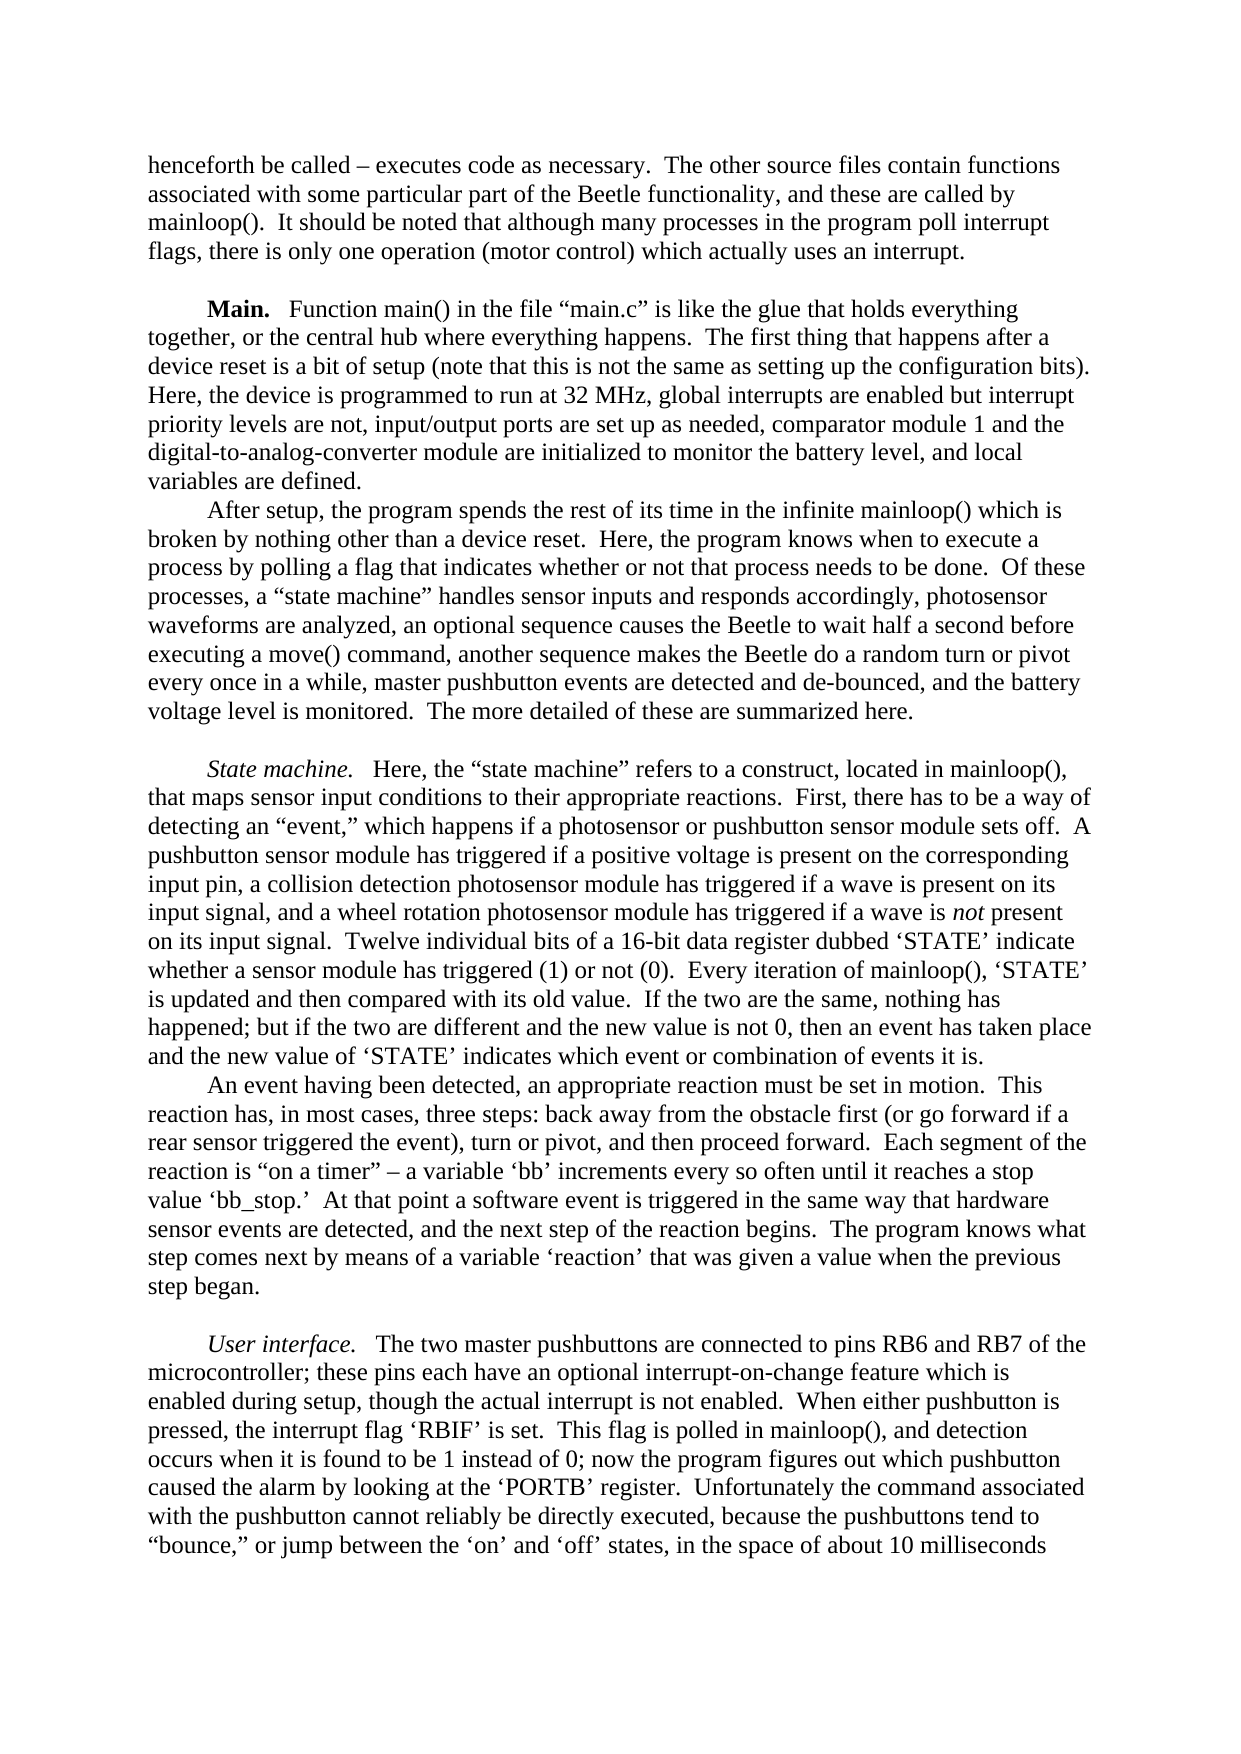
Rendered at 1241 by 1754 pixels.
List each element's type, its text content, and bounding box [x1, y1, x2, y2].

text User interface. The two master pushbuttons are connected to pins RB6 and RB7 of the microcontroller; these pins each have an optional interrupt-on-change feature which is enabled during setup, though the actual interrupt is not enabled. When either pushbutton is pressed, the interrupt flag ‘RBIF’ is set. This flag is polled in mainloop(), and detection occurs when it is found to be 1 instead of 0; now the program figures out which pushbutton caused the alarm by looking at the ‘PORTB’ register. Unfortunately the command associated with the pushbutton cannot reliably be directly executed, because the pushbuttons tend to “bounce,” or jump between the ‘on’ and ‘off’ states, in the space of about 10 milliseconds [148, 1329, 1092, 1559]
text An event having been detected, an appropriate reaction must be set in motion. This reaction has, in most cases, three steps: back away from the obstacle first (or go forward if a rear sensor triggered the event), turn or pivot, and then proceed forward. Each segment of the reaction is “on a timer” – a variable ‘bb’ increments every so often until it reaches a stop value ‘bb_stop.’ At that point a software event is triggered in the same way that hardware sensor events are detected, and the next step of the reaction begins. The program knows what step comes next by means of a variable ‘reaction’ that was given a value when the previous step began. [148, 1070, 1092, 1300]
text henceforth be called – executes code as necessary. The other source files contain functions associated with some particular part of the Beetle functionality, and these are called by mainloop(). It should be noted that although many processes in the program poll interrupt flags, there is only one operation (motor control) which actually uses an interrupt. [148, 150, 1092, 265]
text Main. Function main() in the file “main.c” is like the glue that holds everything together, or the central hub where everything happens. The first thing that happens after a device reset is a bit of setup (note that this is not the same as setting up the configuration bits). Here, the device is programmed to run at 32 MHz, global interrupts are enabled but interrupt priority levels are not, input/output ports are set up as needed, comparator module 1 and the digital-to-analog-converter module are initialized to monitor the battery level, and local variables are defined. [148, 294, 1092, 495]
text After setup, the program spends the rest of its time in the infinite mainloop() which is broken by nothing other than a device reset. Here, the program knows when to execute a process by polling a flag that indicates whether or not that process needs to be done. Of these processes, a “state machine” handles sensor inputs and responds accordingly, photosensor waveforms are analyzed, an optional sequence causes the Beetle to wait half a second before executing a move() command, another sequence makes the Beetle do a random turn or pivot every once in a while, master pushbutton events are detected and de-bounced, and the battery voltage level is monitored. The more detailed of these are summarized here. [148, 495, 1092, 725]
text State machine. Here, the “state machine” refers to a construct, located in mainloop(), that maps sensor input conditions to their appropriate reactions. First, there has to be a way of detecting an “event,” which happens if a photosensor or pushbutton sensor module sets off. A pushbutton sensor module has triggered if a positive voltage is present on the corresponding input pin, a collision detection photosensor module has triggered if a wave is present on its input signal, and a wheel rotation photosensor module has triggered if a wave is not present on its input signal. Twelve individual bits of a 16-bit data register dubbed ‘STATE’ indicate whether a sensor module has triggered (1) or not (0). Every iteration of mainloop(), ‘STATE’ is updated and then compared with its old value. If the two are the same, nothing has happened; but if the two are different and the new value is not 0, then an event has taken place and the new value of ‘STATE’ indicates which event or combination of events it is. [148, 754, 1092, 1070]
